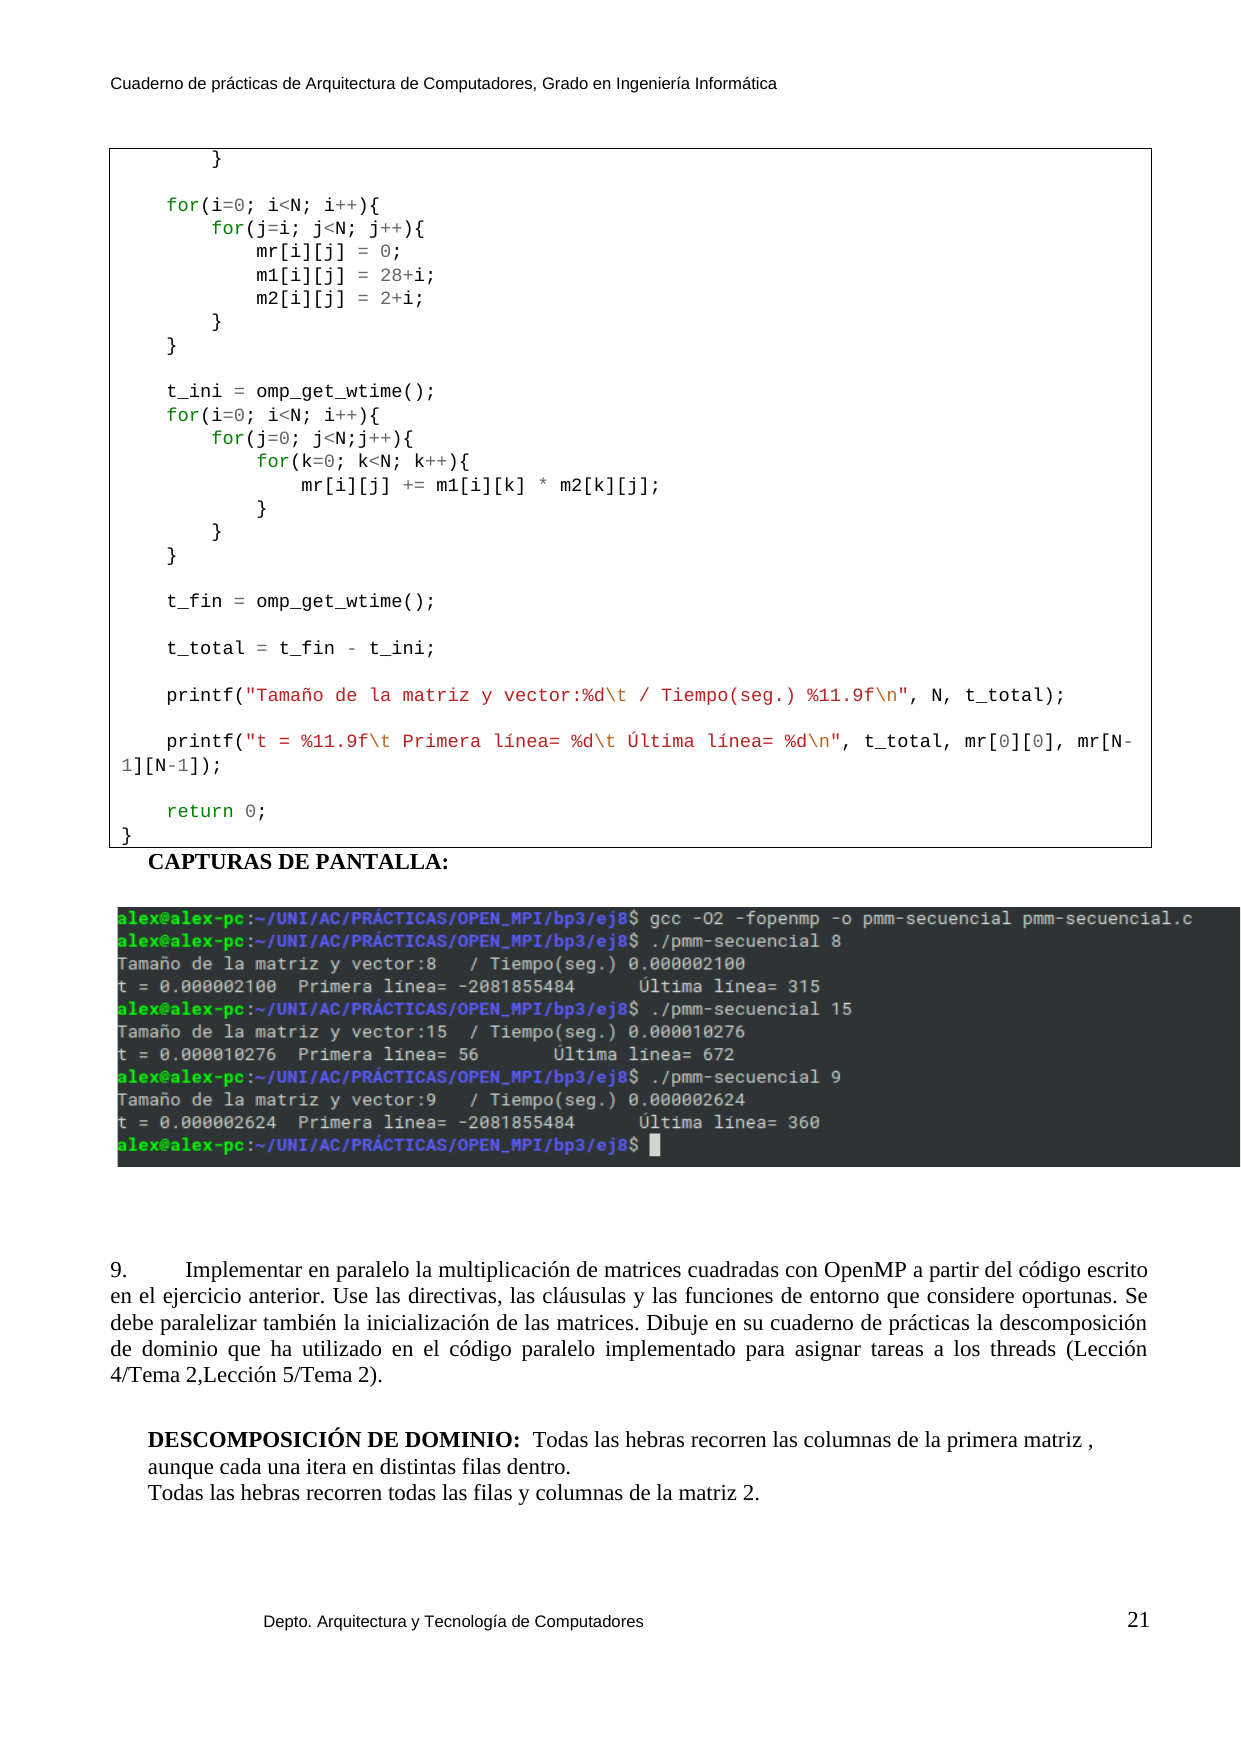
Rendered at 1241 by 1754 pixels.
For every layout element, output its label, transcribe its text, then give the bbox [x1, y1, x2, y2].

picture [117, 907, 1241, 1167]
text DESCOMPOSICIÓN DE DOMINIO: Todas las hebras recorren las columnas de la primera matriz , aunque cada una itera en distintas filas dentro. [148, 1427, 1150, 1479]
text CAPTURAS DE PANTALLA: [148, 848, 1150, 874]
table_header } for(i=0; i<N; i++){ for(j=i; j<N; j++){ mr[i][j] = 0; m1[i][j] = 28+i; m2[i][j] = 2+i; } } t_ini = omp_get_wtime(); for(i=0; i<N; i++){ for(j=0; j<N;j++){ for(k=0; k<N; k++){ mr[i][j] += m1[i][k] * m2[k][j]; } } } t_fin = omp_get_wtime(); t_total = t_fin - t_ini; printf("Tamaño de la matriz y vector:%d\t / Tiempo(seg.) %11.9f\n", N, t_total); printf("t = %11.9f\t Primera línea= %d\t Última línea= %d\n", t_total, mr[0][0], mr[N-1][N-1]); return 0; } [110, 149, 1151, 847]
text Todas las hebras recorren todas las filas y columnas de la matriz 2. [148, 1479, 1150, 1506]
list Implementar en paralelo la multiplicación de matrices cuadradas con OpenMP a partir del código escrito en el ejercicio anterior. Use las directivas, las cláusulas y las funciones de entorno que considere oportunas. Se debe paralelizar también la inicialización de las matrices. Dibuje en su cuaderno de prácticas la descomposición de dominio que ha utilizado en el código paralelo implementado para asignar tareas a los threads (Lección 4/Tema 2,Lección 5/Tema 2). [110, 1256, 1150, 1388]
